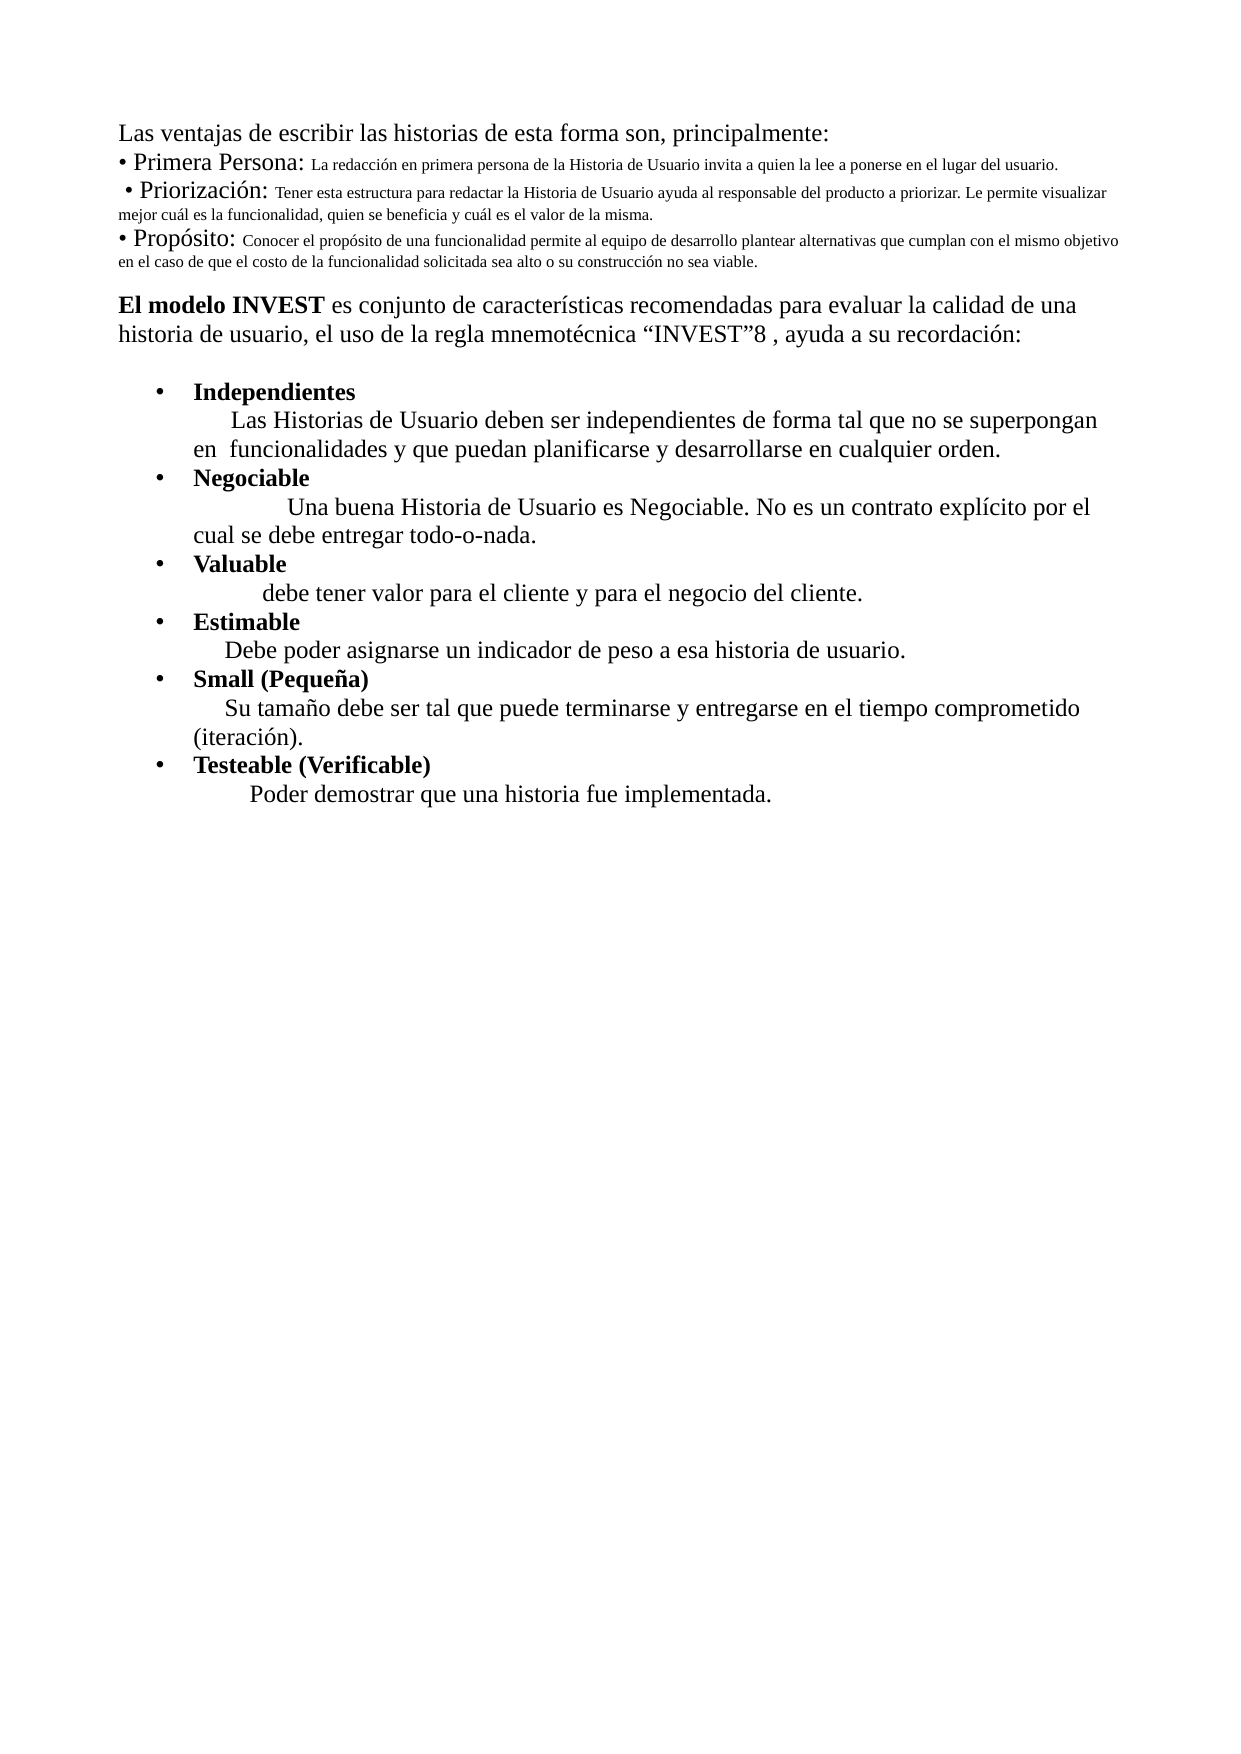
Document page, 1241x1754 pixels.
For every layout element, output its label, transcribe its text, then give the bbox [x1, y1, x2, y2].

list Independientes [156, 377, 1122, 406]
list Testeable (Verificable) [156, 751, 1122, 779]
list Las Historias de Usuario deben ser independientes de forma tal que no se superpongan en funcionalidades y que puedan planificarse y desarrollarse en cualquier orden. [156, 406, 1122, 463]
text Poder demostrar que una historia fue implementada. [118, 779, 1122, 808]
text • Priorización: Tener esta estructura para redactar la Historia de Usuario ayuda al responsable del producto a priorizar. Le permite visualizar mejor cuál es la funcionalidad, quien se beneficia y cuál es el valor de la misma. [118, 176, 1122, 223]
list Estimable [156, 607, 1122, 636]
list Debe poder asignarse un indicador de peso a esa historia de usuario. [156, 636, 1122, 664]
text Las ventajas de escribir las historias de esta forma son, principalmente: [118, 118, 1122, 147]
list debe tener valor para el cliente y para el negocio del cliente. [206, 578, 1122, 607]
text • Propósito: Conocer el propósito de una funcionalidad permite al equipo de desarrollo plantear alternativas que cumplan con el mismo objetivo en el caso de que el costo de la funcionalidad solicitada sea alto o su construcción no sea viable. [118, 223, 1122, 271]
text El modelo INVEST es conjunto de características recomendadas para evaluar la calidad de una historia de usuario, el uso de la regla mnemotécnica “INVEST”8 , ayuda a su recordación: [118, 291, 1122, 348]
list Una buena Historia de Usuario es Negociable. No es un contrato explícito por el cual se debe entregar todo-o-nada. [156, 492, 1122, 549]
list Su tamaño debe ser tal que puede terminarse y entregarse en el tiempo comprometido (iteración). [156, 693, 1122, 751]
list Small (Pequeña) [156, 664, 1122, 693]
text • Primera Persona: La redacción en primera persona de la Historia de Usuario invita a quien la lee a ponerse en el lugar del usuario. [118, 147, 1122, 176]
list Negociable [156, 463, 1122, 492]
list Valuable [156, 549, 1122, 578]
